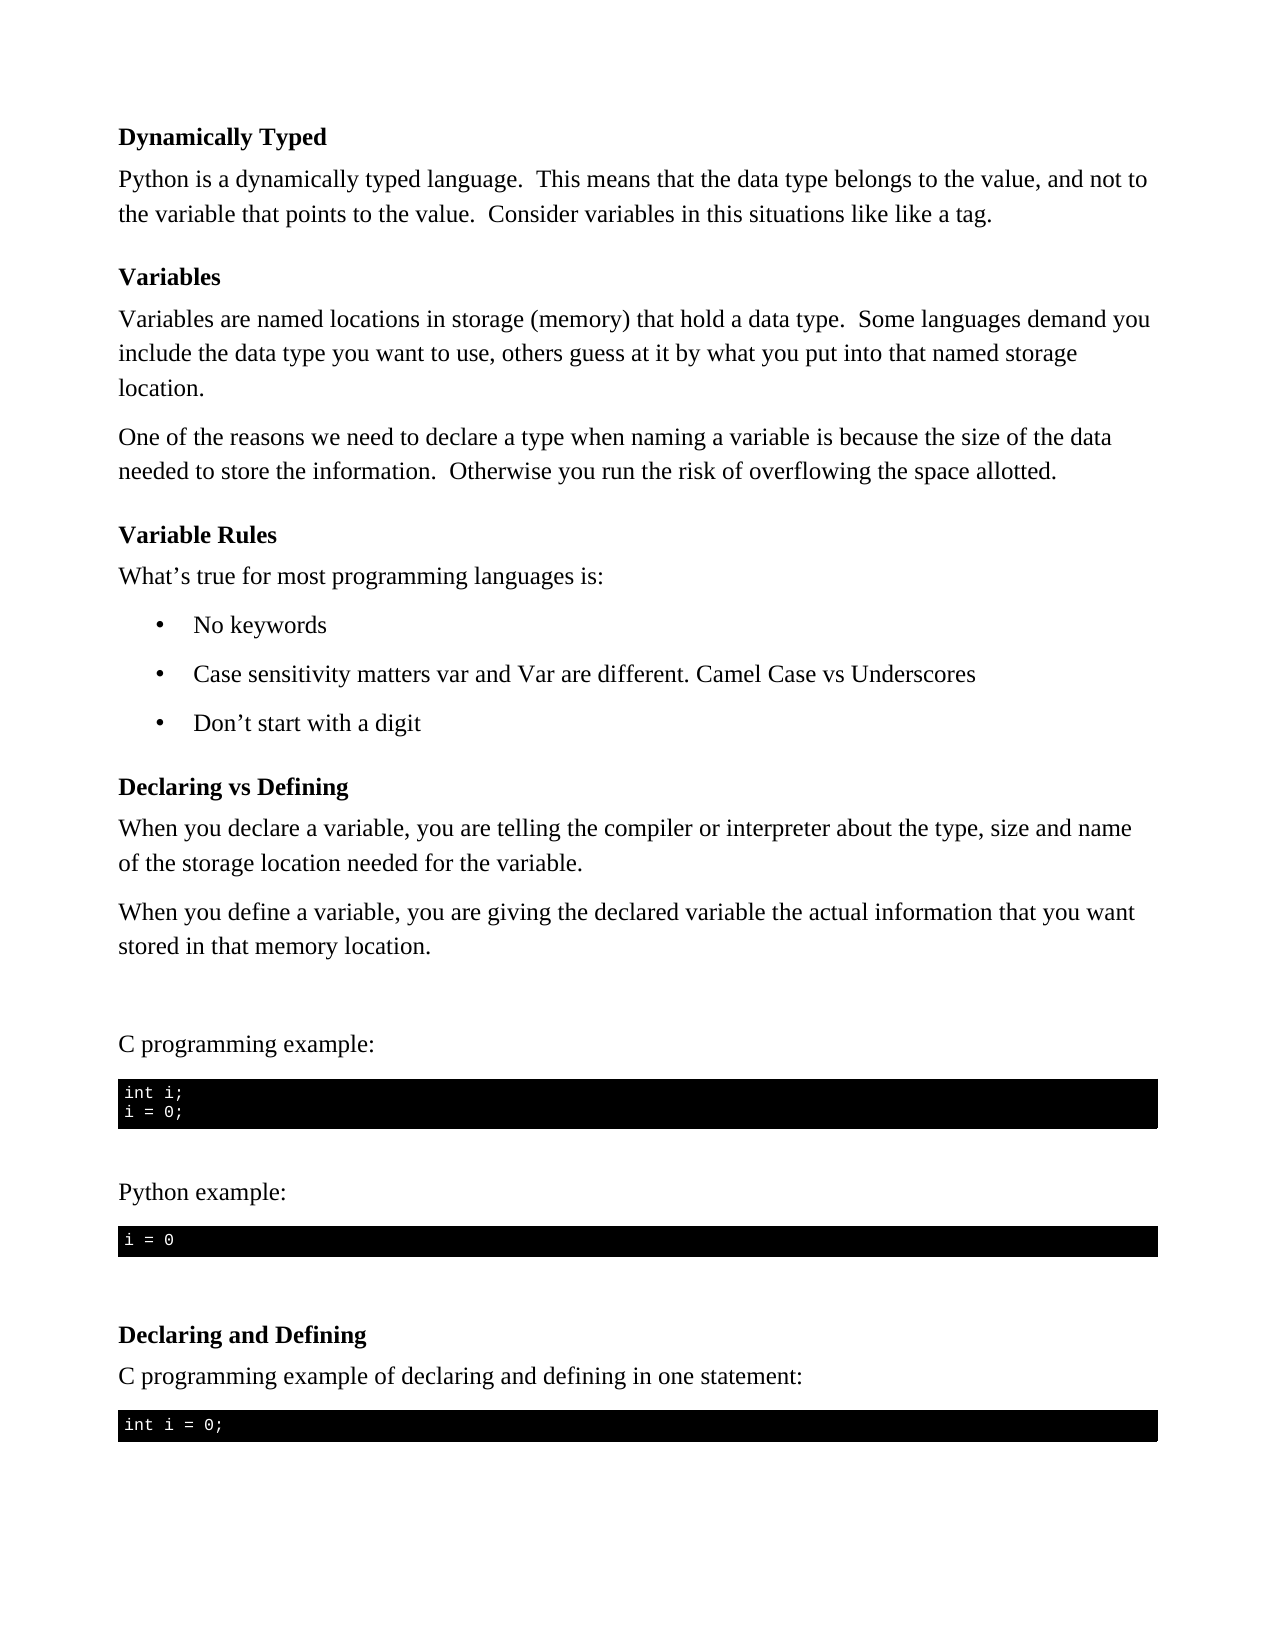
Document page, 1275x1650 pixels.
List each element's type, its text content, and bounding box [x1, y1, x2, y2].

subtitle Variable Rules [118, 520, 1157, 549]
text C programming example: [118, 1029, 1157, 1058]
table_header int i; i = 0; [119, 1080, 1157, 1128]
list Don’t start with a digit [156, 708, 1157, 737]
list No keywords [156, 610, 1157, 639]
text What’s true for most programming languages is: [118, 561, 1157, 590]
text Python example: [118, 1177, 1157, 1206]
subtitle Dynamically Typed [118, 118, 1157, 152]
table_header i = 0 [119, 1227, 1157, 1256]
subtitle Declaring and Defining [118, 1320, 1157, 1349]
subtitle Declaring vs Defining [118, 772, 1157, 801]
table_header int i = 0; [119, 1411, 1157, 1441]
text Variables are named locations in storage (memory) that hold a data type. Some languages demand you include the data type you want to use, others guess at it by what you put into that named storage location. [118, 304, 1157, 401]
text When you define a variable, you are giving the declared variable the actual information that you want stored in that memory location. [118, 897, 1157, 960]
text Python is a dynamically typed language. This means that the data type belongs to the value, and not to the variable that points to the value. Consider variables in this situations like like a tag. [118, 164, 1157, 228]
text C programming example of declaring and defining in one statement: [118, 1361, 1157, 1390]
text When you declare a variable, you are telling the compiler or interpreter about the type, size and name of the storage location needed for the variable. [118, 813, 1157, 876]
subtitle Variables [118, 262, 1157, 291]
list Case sensitivity matters var and Var are different. Camel Case vs Underscores [156, 659, 1157, 688]
text One of the reasons we need to declare a type when naming a variable is because the size of the data needed to store the information. Otherwise you run the risk of overflowing the space allotted. [118, 422, 1157, 485]
